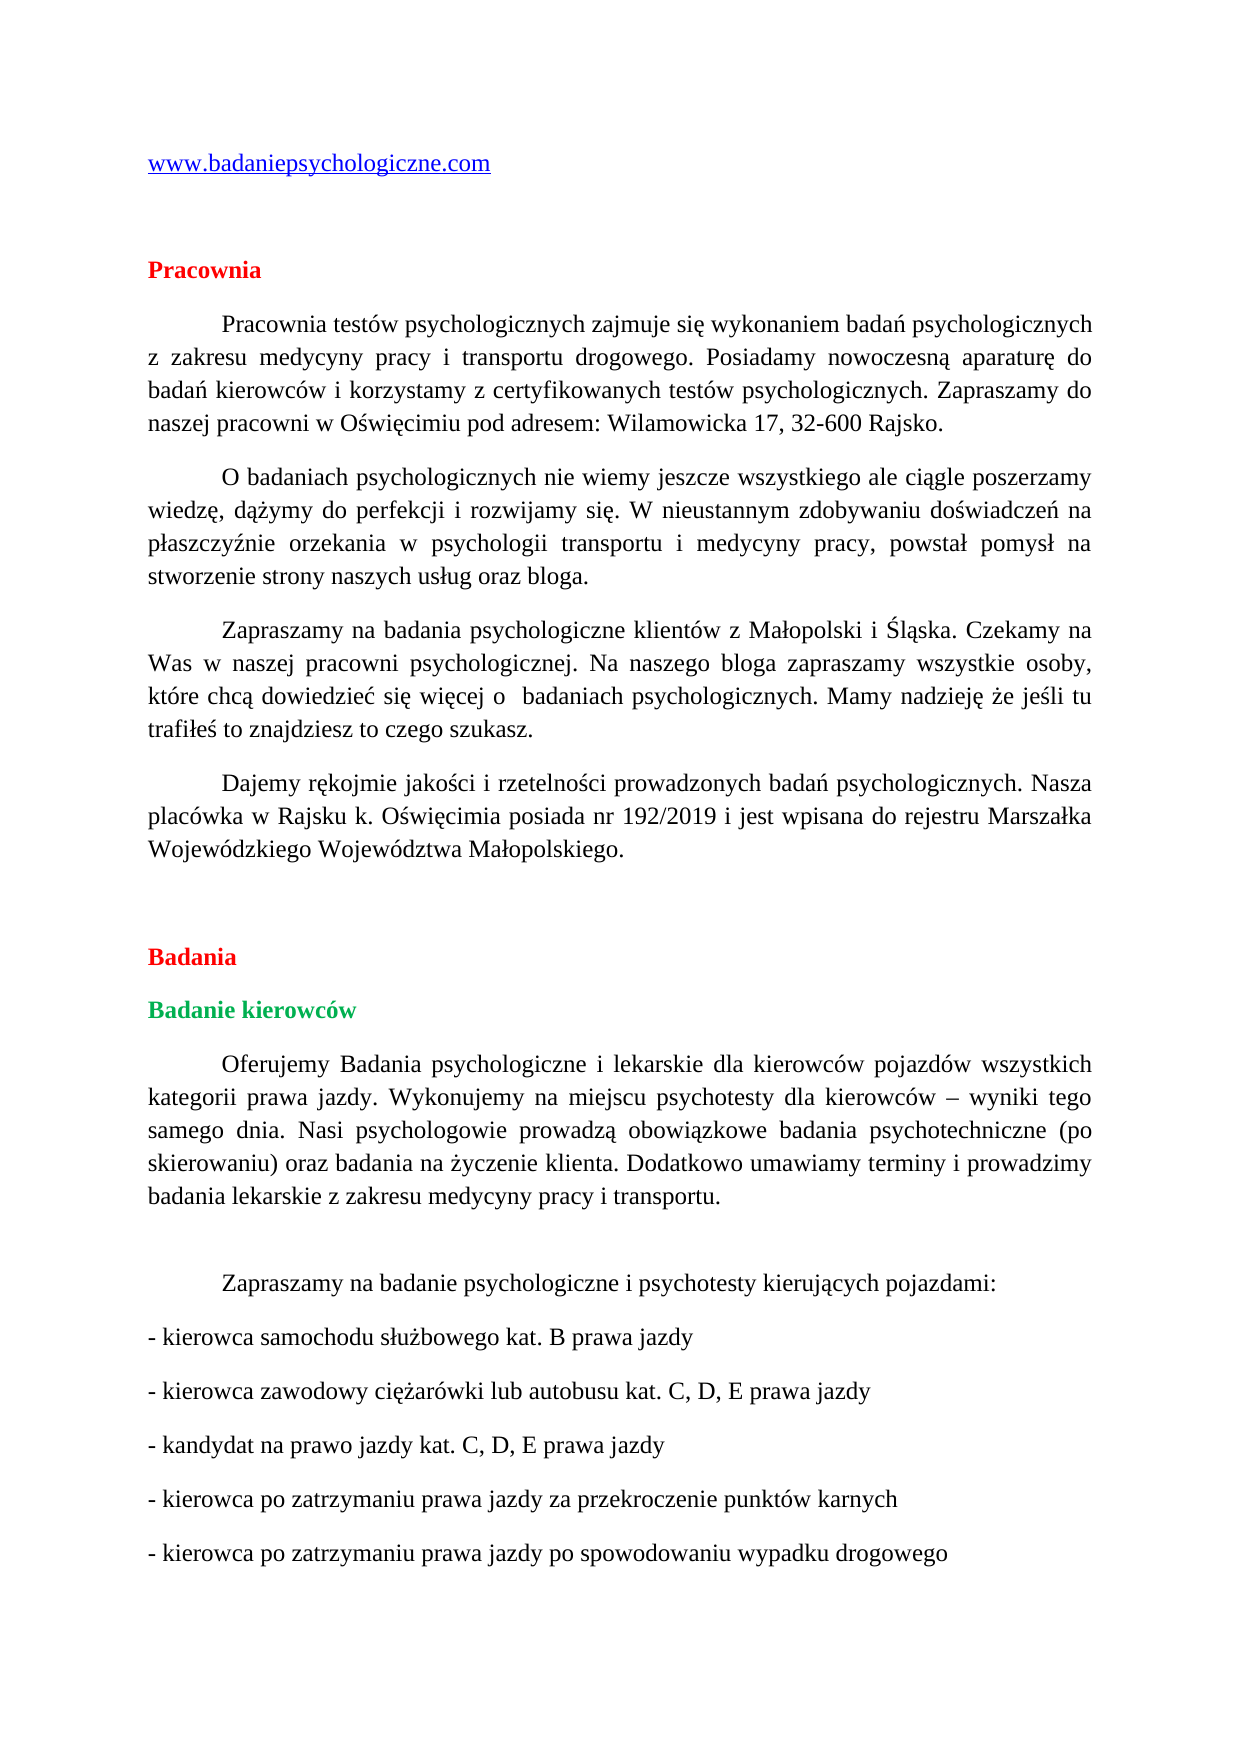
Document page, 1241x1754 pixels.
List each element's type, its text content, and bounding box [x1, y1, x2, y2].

text Badania [148, 942, 1093, 970]
text Pracownia [148, 255, 1093, 284]
text O badaniach psychologicznych nie wiemy jeszcze wszystkiego ale ciągle poszerzamy wiedzę, dążymy do perfekcji i rozwijamy się. W nieustannym zdobywaniu doświadczeń na płaszczyźnie orzekania w psychologii transportu i medycyny pracy, powstał pomysł na stworzenie strony naszych usług oraz bloga. [148, 462, 1093, 590]
text - kierowca po zatrzymaniu prawa jazdy po spowodowaniu wypadku drogowego [148, 1538, 1093, 1566]
text - kierowca po zatrzymaniu prawa jazdy za przekroczenie punktów karnych [148, 1484, 1093, 1512]
text Zapraszamy na badanie psychologiczne i psychotesty kierujących pojazdami: [148, 1268, 1093, 1297]
text Zapraszamy na badania psychologiczne klientów z Małopolski i Śląska. Czekamy na Was w naszej pracowni psychologicznej. Na naszego bloga zapraszamy wszystkie osoby, które chcą dowiedzieć się więcej o badaniach psychologicznych. Mamy nadzieję że jeśli tu trafiłeś to znajdziesz to czego szukasz. [148, 615, 1093, 743]
text www.badaniepsychologiczne.com [148, 148, 1093, 176]
text Dajemy rękojmie jakości i rzetelności prowadzonych badań psychologicznych. Nasza placówka w Rajsku k. Oświęcimia posiada nr 192/2019 i jest wpisana do rejestru Marszałka Wojewódzkiego Województwa Małopolskiego. [148, 768, 1093, 863]
text Pracownia testów psychologicznych zajmuje się wykonaniem badań psychologicznych z zakresu medycyny pracy i transportu drogowego. Posiadamy nowoczesną aparaturę do badań kierowców i korzystamy z certyfikowanych testów psychologicznych. Zapraszamy do naszej pracowni w Oświęcimiu pod adresem: Wilamowicka 17, 32-600 Rajsko. [148, 309, 1093, 437]
text Badanie kierowców [148, 996, 1093, 1024]
text - kierowca zawodowy ciężarówki lub autobusu kat. C, D, E prawa jazdy [148, 1376, 1093, 1405]
text - kandydat na prawo jazdy kat. C, D, E prawa jazdy [148, 1430, 1093, 1459]
subtitle Oferujemy Badania psychologiczne i lekarskie dla kierowców pojazdów wszystkich kategorii prawa jazdy. Wykonujemy na miejscu psychotesty dla kierowców – wyniki tego samego dnia. Nasi psychologowie prowadzą obowiązkowe badania psychotechniczne (po skierowaniu) oraz badania na życzenie klienta. Dodatkowo umawiamy terminy i prowadzimy badania lekarskie z zakresu medycyny pracy i transportu. [148, 1049, 1093, 1210]
text - kierowca samochodu służbowego kat. B prawa jazdy [148, 1322, 1093, 1351]
